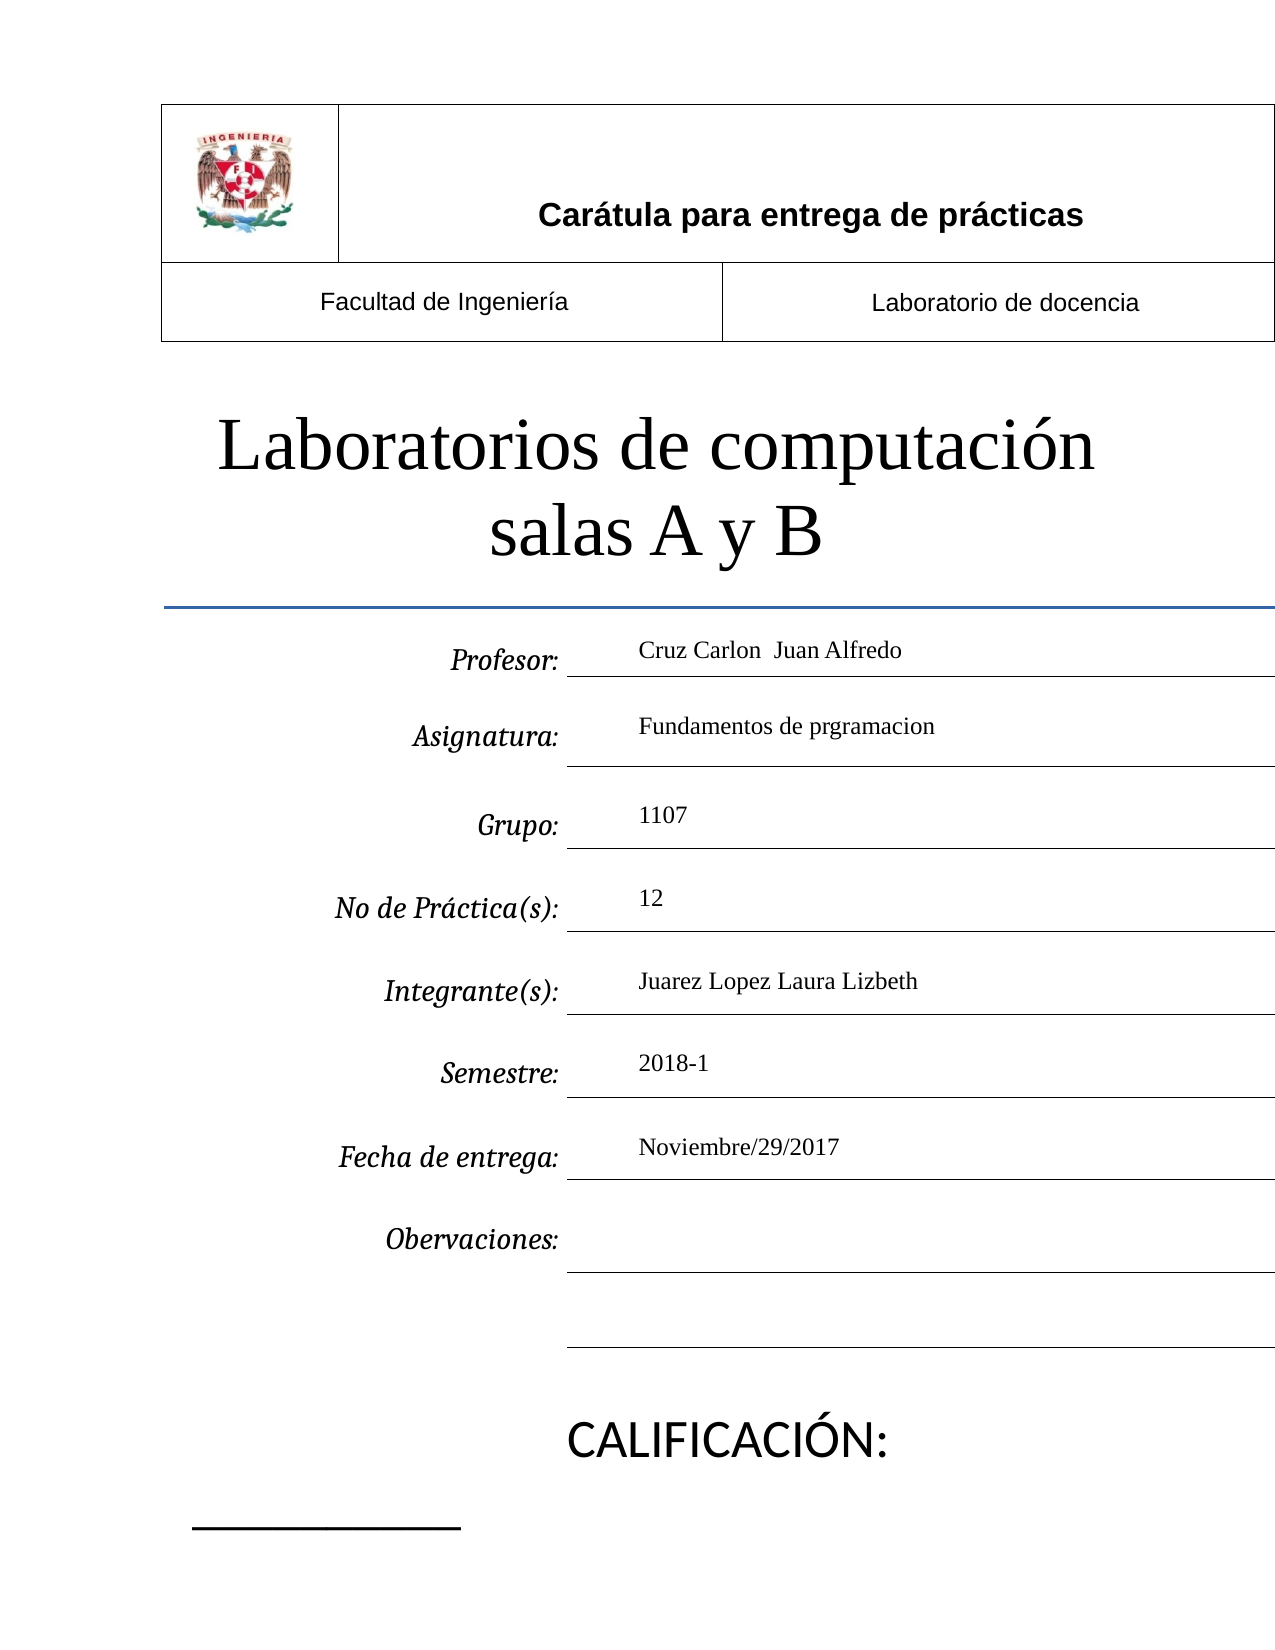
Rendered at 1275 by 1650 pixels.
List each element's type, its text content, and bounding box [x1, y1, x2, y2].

table_cell Fecha de entrega: [192, 1097, 567, 1179]
table_cell 1107 [567, 767, 1275, 848]
table_cell No de Práctica(s): [192, 848, 567, 931]
table_header [162, 105, 338, 262]
table_header Cruz Carlon Juan Alfredo [567, 609, 1275, 676]
table_cell [192, 1272, 567, 1347]
table_cell [567, 1273, 1275, 1347]
table_header [192, 601, 567, 606]
table_cell Laboratorio de docencia [723, 263, 1274, 341]
table_header Profesor: [192, 609, 567, 676]
table_cell Integrante(s): [192, 931, 567, 1013]
table_header [567, 601, 1275, 606]
table_cell 12 [567, 849, 1275, 931]
table_cell Juarez Lopez Laura Lizbeth [567, 932, 1275, 1013]
table_cell Asignatura: [192, 676, 567, 766]
table_cell Obervaciones: [192, 1179, 567, 1272]
text salas A y B [192, 486, 1122, 572]
table_cell 2018-1 [567, 1015, 1275, 1097]
table_header Carátula para entrega de prácticas [339, 105, 1274, 262]
text CALIFICACIÓN: __________ [192, 1405, 1122, 1537]
table_cell Grupo: [192, 766, 567, 848]
table_cell [567, 1180, 1275, 1272]
table_cell Noviembre/29/2017 [567, 1098, 1275, 1179]
table_cell Semestre: [192, 1014, 567, 1097]
table_cell Fundamentos de prgramacion [567, 677, 1275, 766]
text Laboratorios de computación [192, 399, 1122, 486]
table_cell Facultad de Ingeniería [162, 263, 722, 341]
